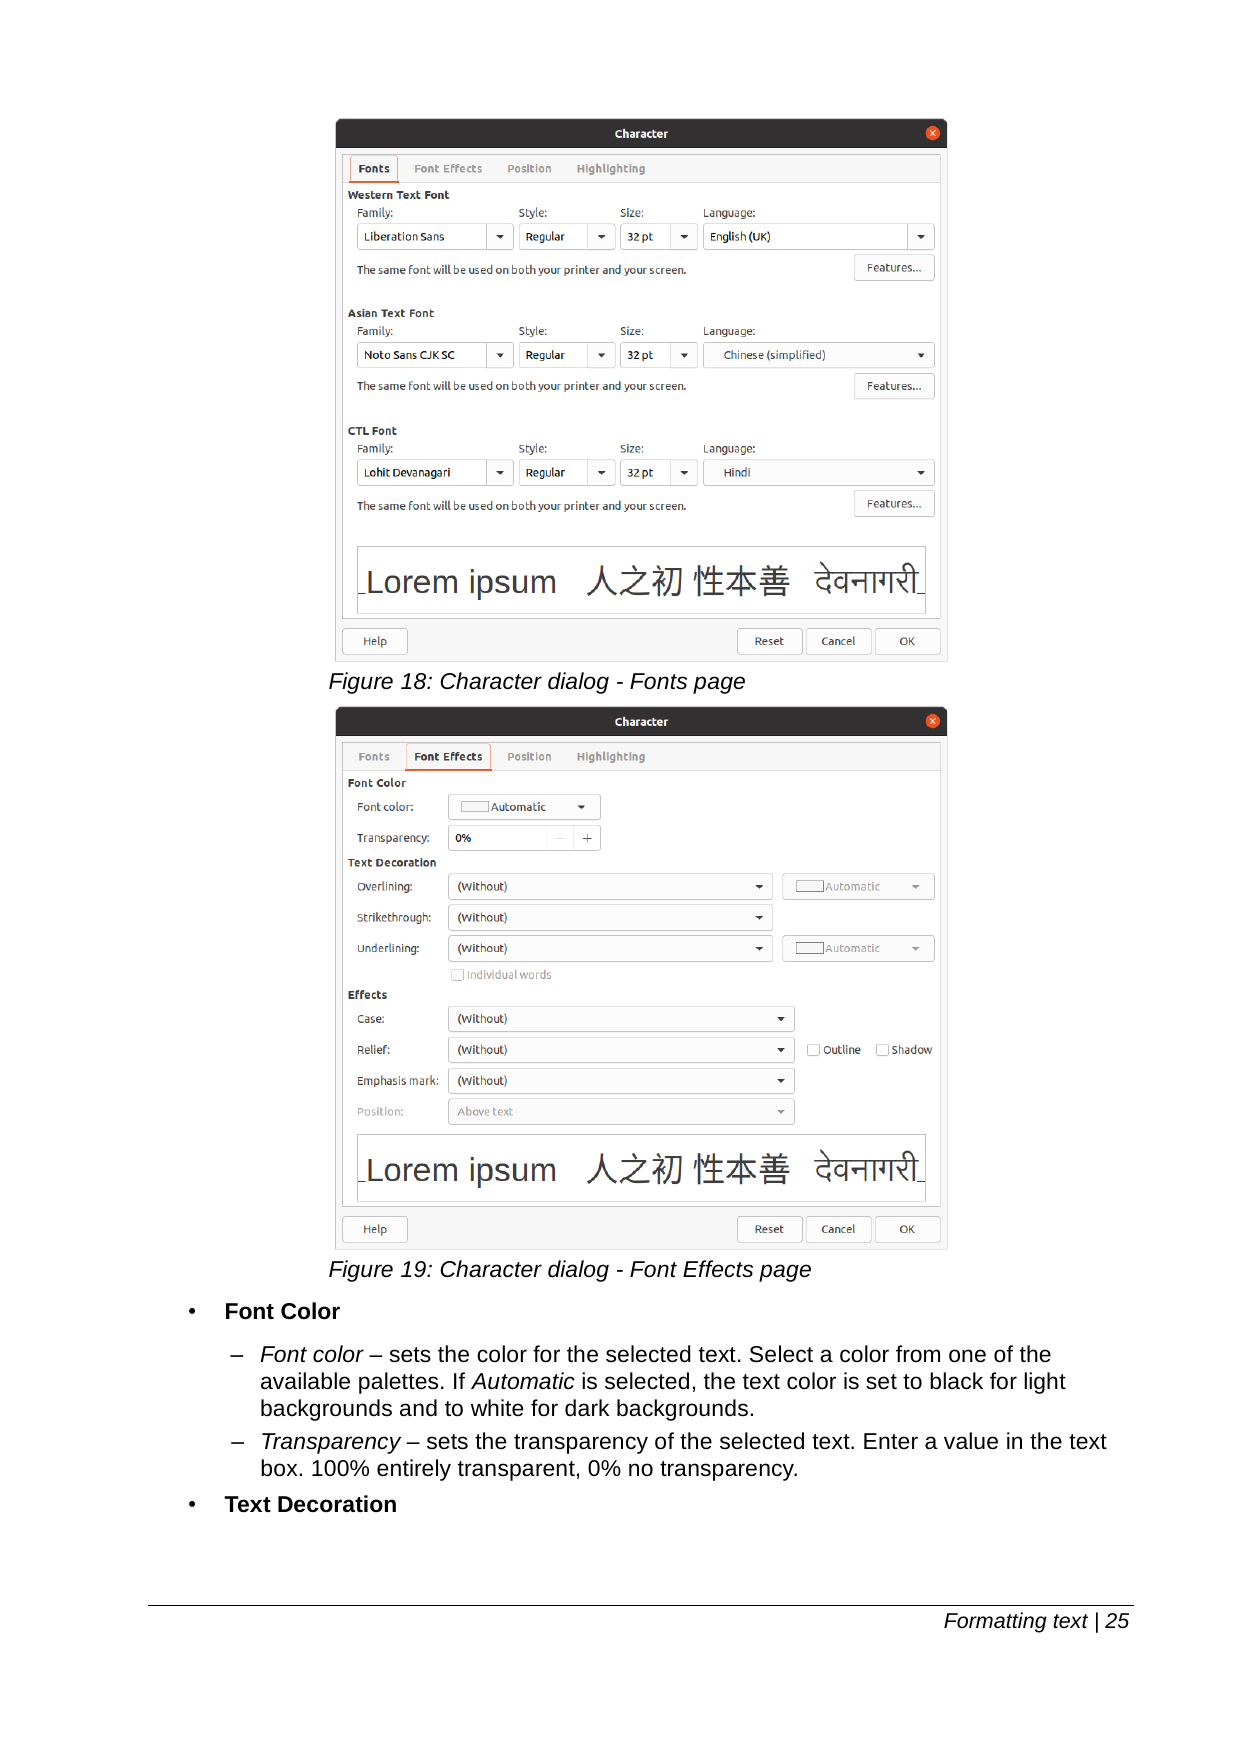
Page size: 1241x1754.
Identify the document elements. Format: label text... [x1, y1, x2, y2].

list Font color – sets the color for the selected text. Select a color from one of the available palettes. If Automatic is selected, the text color is set to black for light backgrounds and to white for dark backgrounds. [230, 1340, 1134, 1421]
list Transparency – sets the transparency of the selected text. Enter a value in the text box. 100% entirely transparent, 0% no transparency. [231, 1427, 1134, 1482]
picture [328, 118, 954, 668]
picture [328, 706, 954, 1256]
list Text Decoration [185, 1488, 1134, 1521]
text Figure 19: Character dialog - Font Effects page [328, 1256, 953, 1283]
text Figure 18: Character dialog - Fonts page [328, 668, 953, 694]
list Font Color [185, 1294, 1134, 1327]
